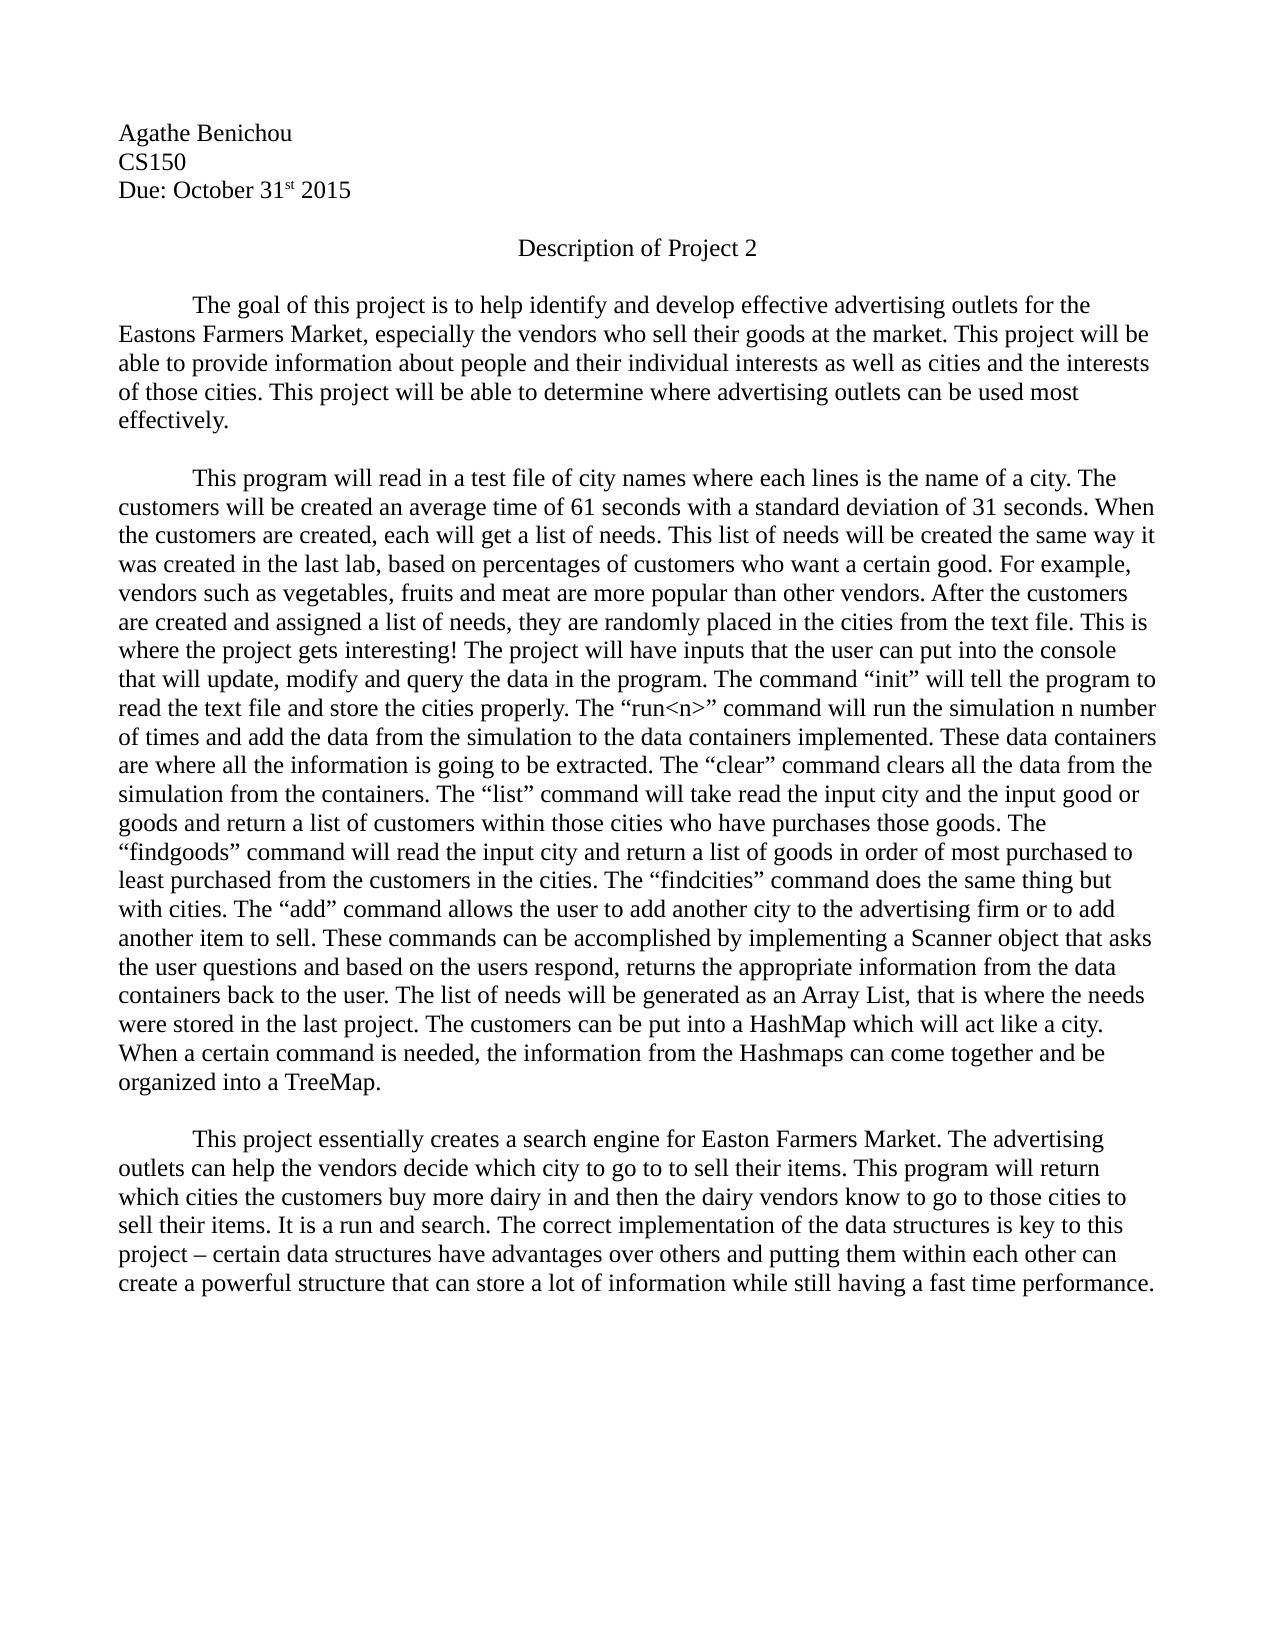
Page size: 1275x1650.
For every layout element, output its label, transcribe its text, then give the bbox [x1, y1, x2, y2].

text Due: October 31st 2015 [118, 176, 1157, 204]
text The goal of this project is to help identify and develop effective advertising outlets for the Eastons Farmers Market, especially the vendors who sell their goods at the market. This project will be able to provide information about people and their individual interests as well as cities and the interests of those cities. This project will be able to determine where advertising outlets can be used most effectively. [118, 291, 1157, 434]
text CS150 [118, 147, 1157, 176]
text This program will read in a test file of city names where each lines is the name of a city. The customers will be created an average time of 61 seconds with a standard deviation of 31 seconds. When the customers are created, each will get a list of needs. This list of needs will be created the same way it was created in the last lab, based on percentages of customers who want a certain good. For example, vendors such as vegetables, fruits and meat are more popular than other vendors. After the customers are created and assigned a list of needs, they are randomly placed in the cities from the text file. This is where the project gets interesting! The project will have inputs that the user can put into the console that will update, modify and query the data in the program. The command “init” will tell the program to read the text file and store the cities properly. The “run<n>” command will run the simulation n number of times and add the data from the simulation to the data containers implemented. These data containers are where all the information is going to be extracted. The “clear” command clears all the data from the simulation from the containers. The “list” command will take read the input city and the input good or goods and return a list of customers within those cities who have purchases those goods. The “findgoods” command will read the input city and return a list of goods in order of most purchased to least purchased from the customers in the cities. The “findcities” command does the same thing but with cities. The “add” command allows the user to add another city to the advertising firm or to add another item to sell. These commands can be accomplished by implementing a Scanner object that asks the user questions and based on the users respond, returns the appropriate information from the data containers back to the user. The list of needs will be generated as an Array List, that is where the needs were stored in the last project. The customers can be put into a HashMap which will act like a city. When a certain command is needed, the information from the Hashmaps can come together and be organized into a TreeMap. [118, 463, 1157, 1096]
text Agathe Benichou [118, 118, 1157, 147]
text This project essentially creates a search engine for Easton Farmers Market. The advertising outlets can help the vendors decide which city to go to to sell their items. This program will return which cities the customers buy more dairy in and then the dairy vendors know to go to those cities to sell their items. It is a run and search. The correct implementation of the data structures is key to this project – certain data structures have advantages over others and putting them within each other can create a powerful structure that can store a lot of information while still having a fast time performance. [118, 1124, 1157, 1297]
text Description of Project 2 [118, 233, 1157, 262]
